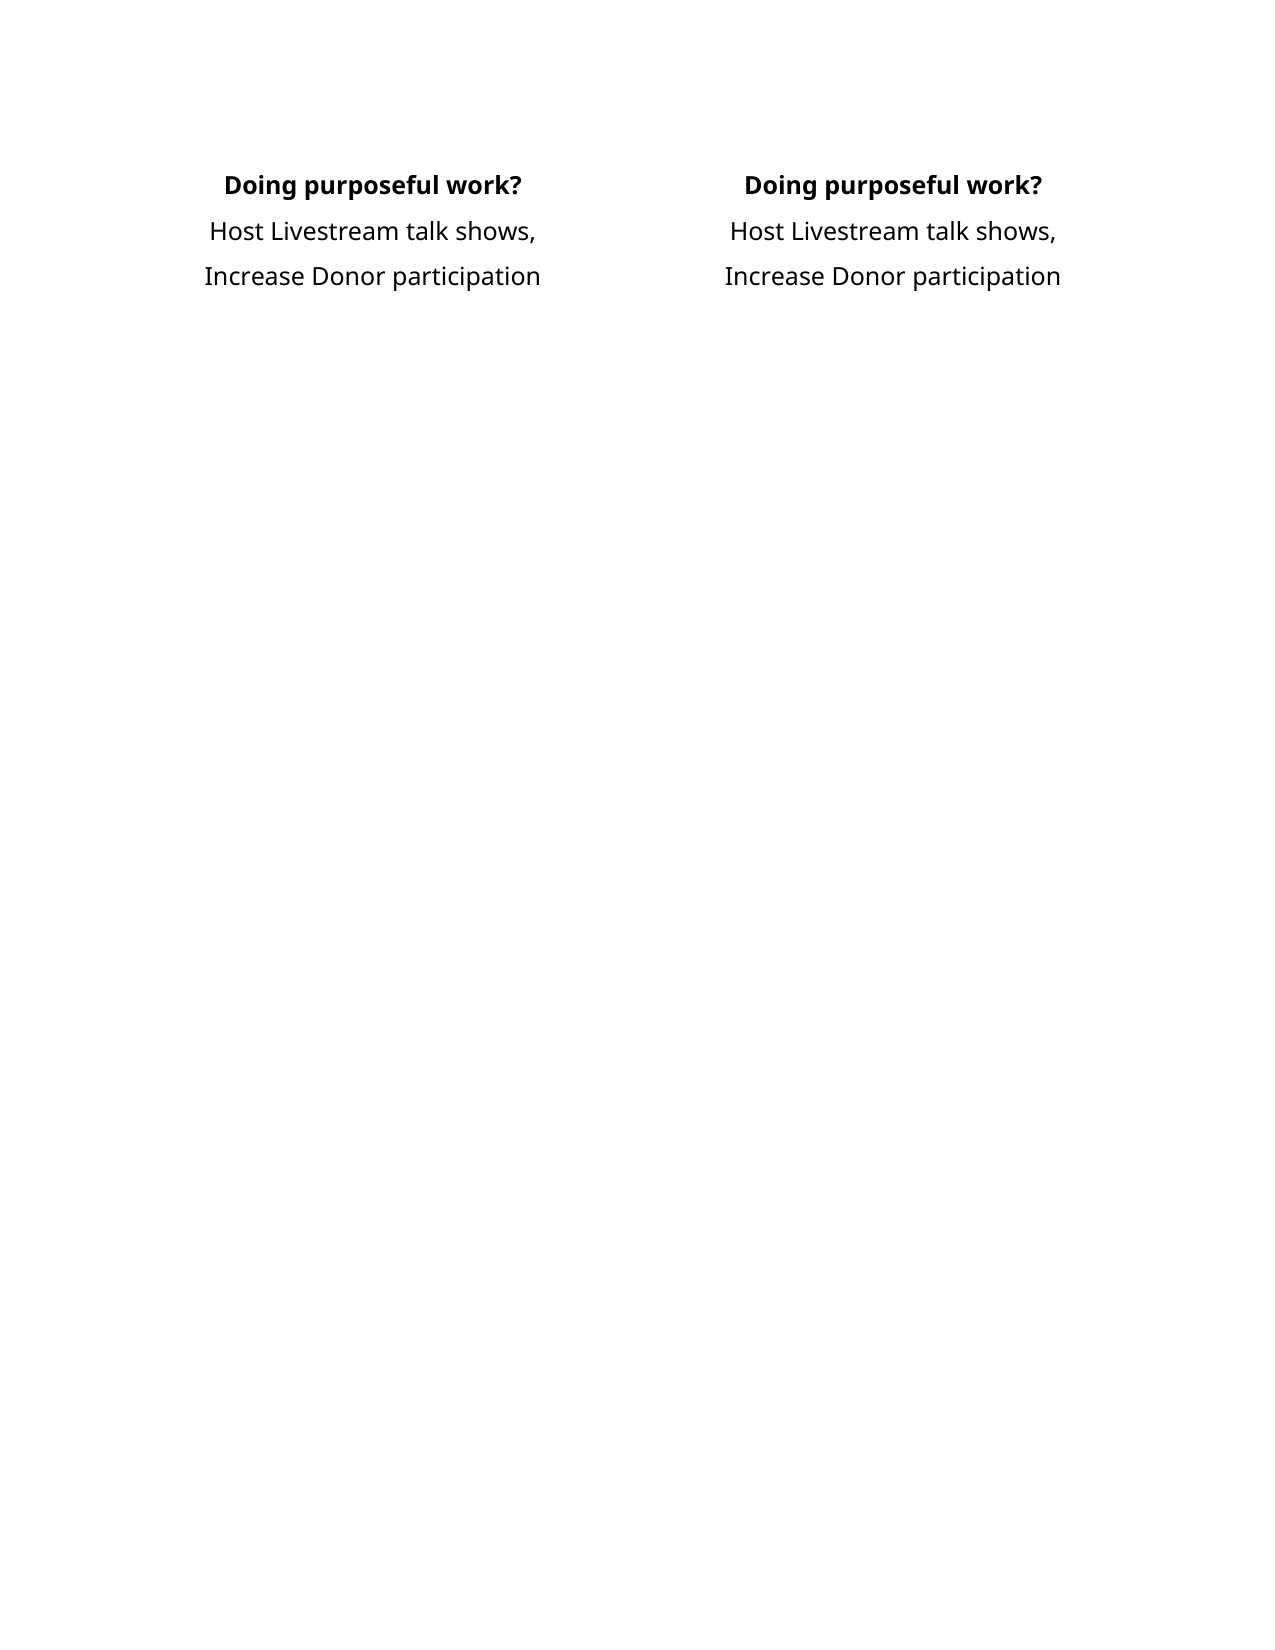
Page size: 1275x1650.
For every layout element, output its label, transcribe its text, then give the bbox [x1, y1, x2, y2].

table_cell Doing purposeful work? Host Livestream talk shows, Increase Donor participation [633, 66, 1153, 327]
table_cell Doing purposeful work? Host Livestream talk shows, Increase Donor participation [113, 66, 633, 327]
table_cell [1153, 66, 1164, 327]
